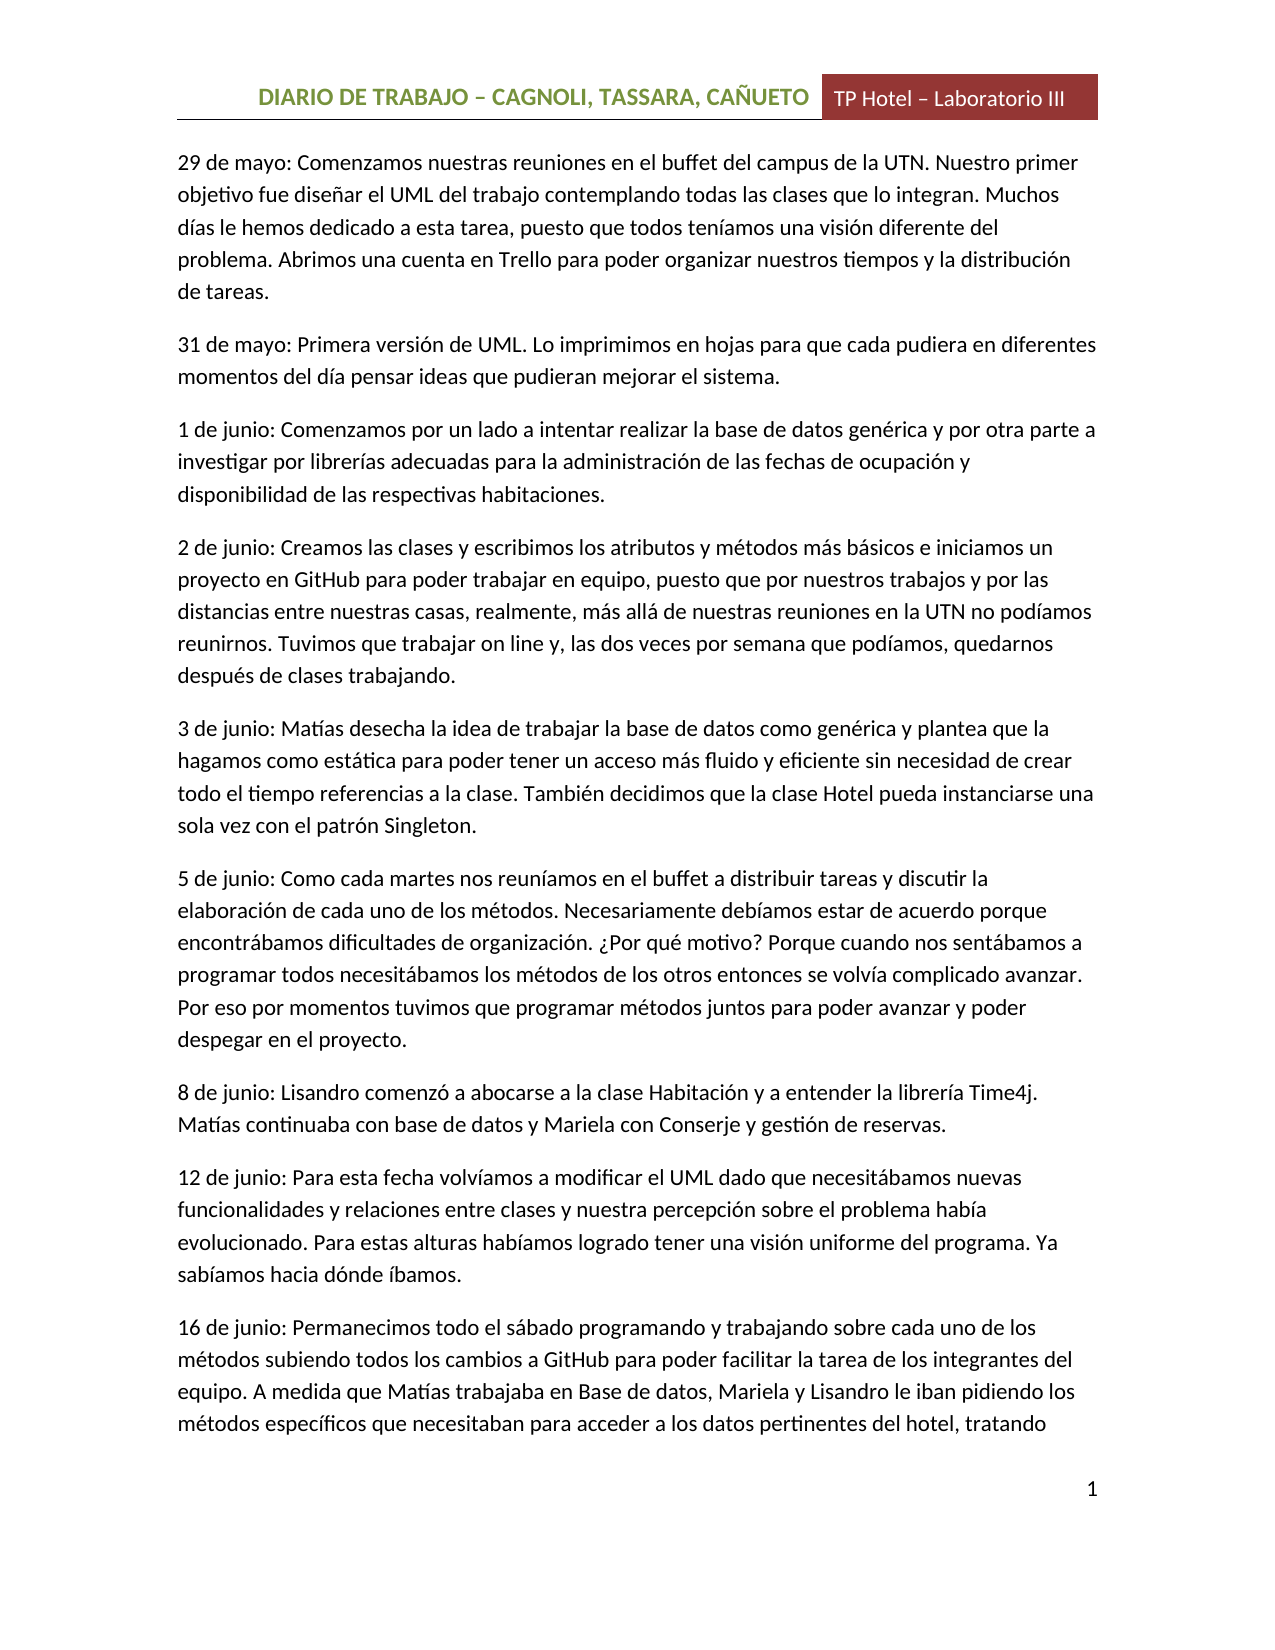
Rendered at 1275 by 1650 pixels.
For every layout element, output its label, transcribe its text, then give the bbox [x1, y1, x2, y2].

text 5 de junio: Como cada martes nos reuníamos en el buffet a distribuir tareas y discutir la elaboración de cada uno de los métodos. Necesariamente debíamos estar de acuerdo porque encontrábamos dificultades de organización. ¿Por qué motivo? Porque cuando nos sentábamos a programar todos necesitábamos los métodos de los otros entonces se volvía complicado avanzar. Por eso por momentos tuvimos que programar métodos juntos para poder avanzar y poder despegar en el proyecto. [177, 864, 1098, 1053]
text 12 de junio: Para esta fecha volvíamos a modificar el UML dado que necesitábamos nuevas funcionalidades y relaciones entre clases y nuestra percepción sobre el problema había evolucionado. Para estas alturas habíamos logrado tener una visión uniforme del programa. Ya sabíamos hacia dónde íbamos. [177, 1163, 1098, 1288]
text 8 de junio: Lisandro comenzó a abocarse a la clase Habitación y a entender la librería Time4j. Matías continuaba con base de datos y Mariela con Conserje y gestión de reservas. [177, 1078, 1098, 1138]
text 16 de junio: Permanecimos todo el sábado programando y trabajando sobre cada uno de los métodos subiendo todos los cambios a GitHub para poder facilitar la tarea de los integrantes del equipo. A medida que Matías trabajaba en Base de datos, Mariela y Lisandro le iban pidiendo los métodos específicos que necesitaban para acceder a los datos pertinentes del hotel, tratando [177, 1313, 1098, 1437]
text 1 de junio: Comenzamos por un lado a intentar realizar la base de datos genérica y por otra parte a investigar por librerías adecuadas para la administración de las fechas de ocupación y disponibilidad de las respectivas habitaciones. [177, 415, 1098, 508]
text 29 de mayo: Comenzamos nuestras reuniones en el buffet del campus de la UTN. Nuestro primer objetivo fue diseñar el UML del trabajo contemplando todas las clases que lo integran. Muchos días le hemos dedicado a esta tarea, puesto que todos teníamos una visión diferente del problema. Abrimos una cuenta en Trello para poder organizar nuestros tiempos y la distribución de tareas. [177, 148, 1098, 305]
text 3 de junio: Matías desecha la idea de trabajar la base de datos como genérica y plantea que la hagamos como estática para poder tener un acceso más fluido y eficiente sin necesidad de crear todo el tiempo referencias a la clase. También decidimos que la clase Hotel pueda instanciarse una sola vez con el patrón Singleton. [177, 714, 1098, 839]
text 2 de junio: Creamos las clases y escribimos los atributos y métodos más básicos e iniciamos un proyecto en GitHub para poder trabajar en equipo, puesto que por nuestros trabajos y por las distancias entre nuestras casas, realmente, más allá de nuestras reuniones en la UTN no podíamos reunirnos. Tuvimos que trabajar on line y, las dos veces por semana que podíamos, quedarnos después de clases trabajando. [177, 533, 1098, 689]
text 31 de mayo: Primera versión de UML. Lo imprimimos en hojas para que cada pudiera en diferentes momentos del día pensar ideas que pudieran mejorar el sistema. [177, 330, 1098, 390]
